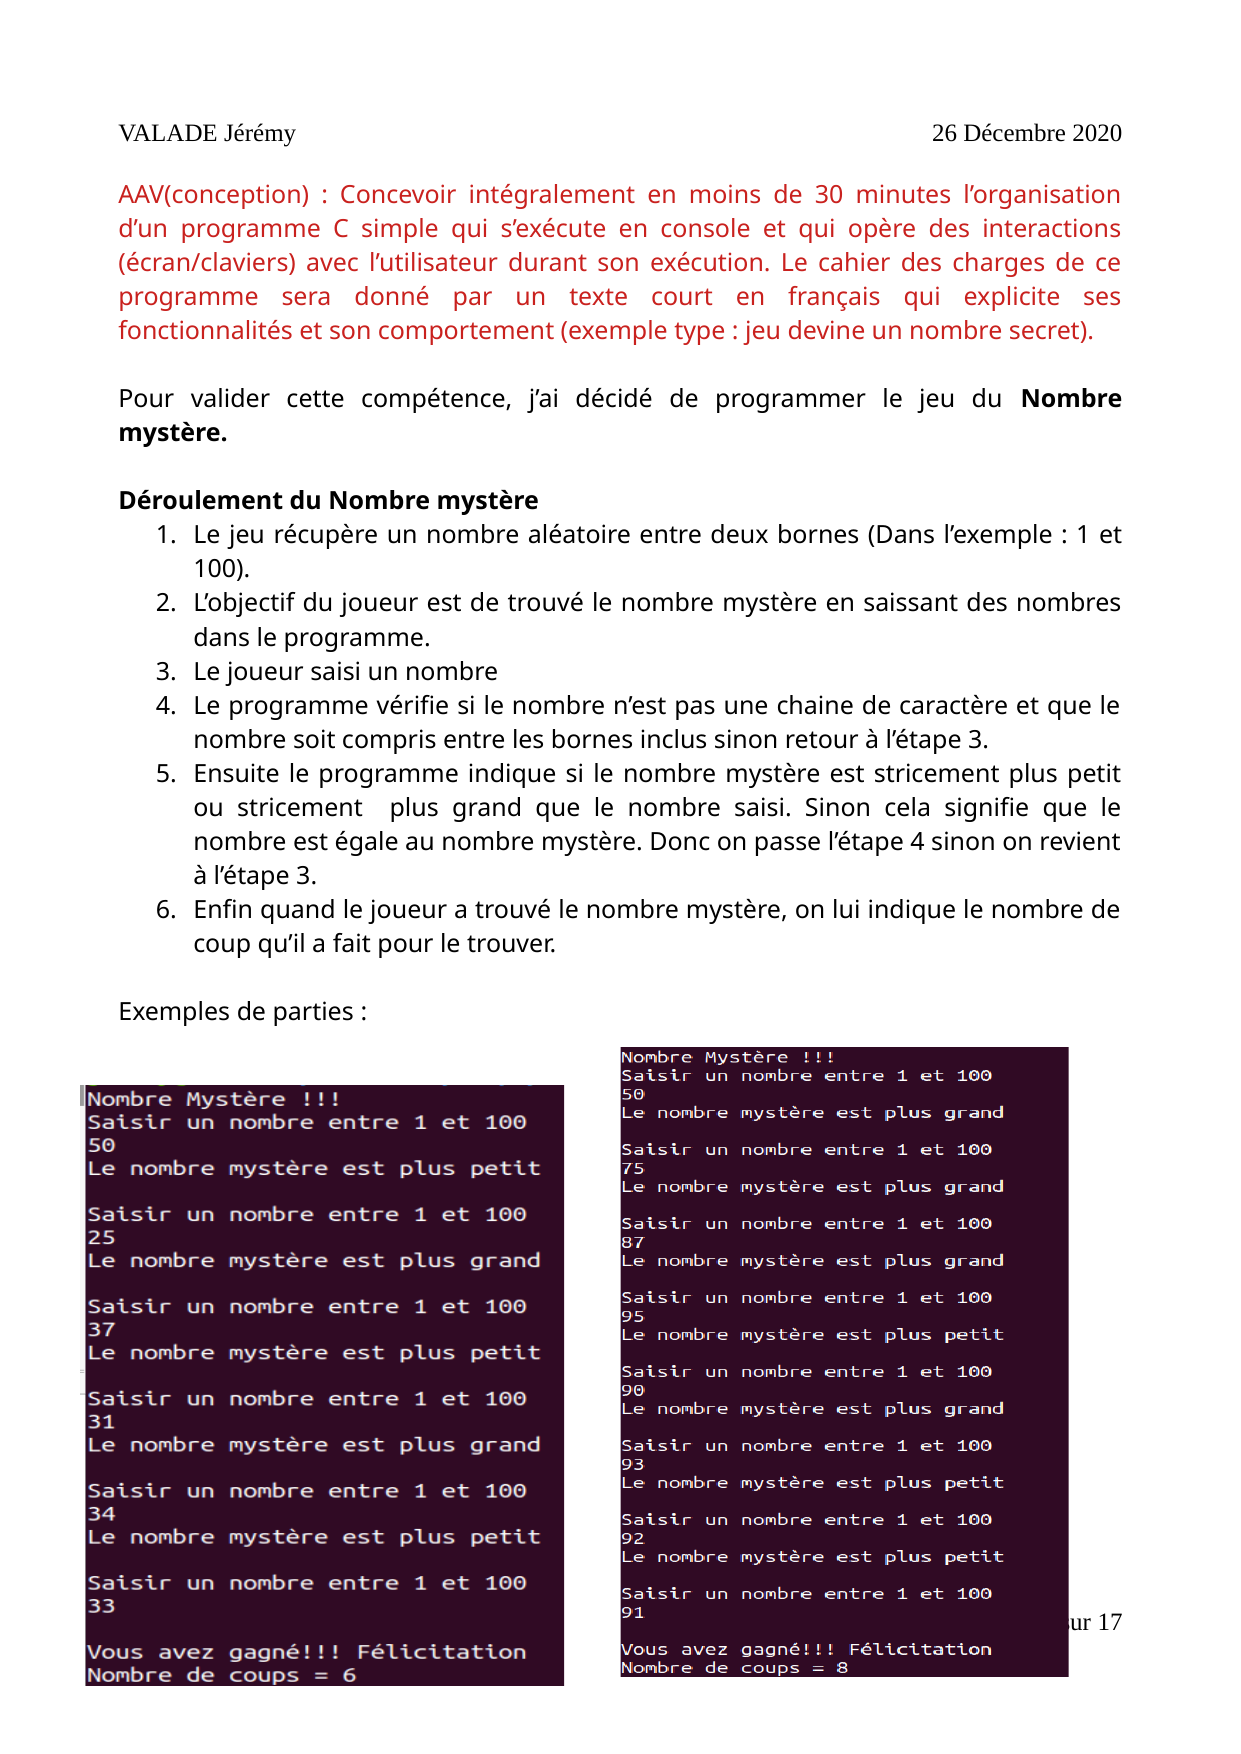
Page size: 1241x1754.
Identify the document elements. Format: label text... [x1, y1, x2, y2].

text AAV(conception) : Concevoir intégralement en moins de 30 minutes l’organisation d’un programme C simple qui s’exécute en console et qui opère des interactions (écran/claviers) avec l’utilisateur durant son exécution. Le cahier des charges de ce programme sera donné par un texte court en français qui explicite ses fonctionnalités et son comportement (exemple type : jeu devine un nombre secret). [118, 176, 1122, 347]
list L’objectif du joueur est de trouvé le nombre mystère en saissant des nombres dans le programme. [156, 585, 1122, 653]
list Enfin quand le joueur a trouvé le nombre mystère, on lui indique le nombre de coup qu’il a fait pour le trouver. [156, 892, 1122, 960]
list Le joueur saisi un nombre [156, 653, 1122, 687]
list Ensuite le programme indique si le nombre mystère est stricement plus petit ou stricement plus grand que le nombre saisi. Sinon cela signifie que le nombre est égale au nombre mystère. Donc on passe l’étape 4 sinon on revient à l’étape 3. [156, 755, 1122, 892]
text Déroulement du Nombre mystère [118, 483, 1122, 517]
text Exemples de parties : [118, 994, 1122, 1028]
text Pour valider cette compétence, j’ai décidé de programmer le jeu du Nombre mystère. [118, 381, 1122, 449]
list Le jeu récupère un nombre aléatoire entre deux bornes (Dans l’exemple : 1 et 100). [156, 517, 1122, 585]
picture [620, 1047, 1069, 1677]
list Le programme vérifie si le nombre n’est pas une chaine de caractère et que le nombre soit compris entre les bornes inclus sinon retour à l’étape 3. [156, 687, 1122, 755]
picture [80, 1085, 565, 1686]
